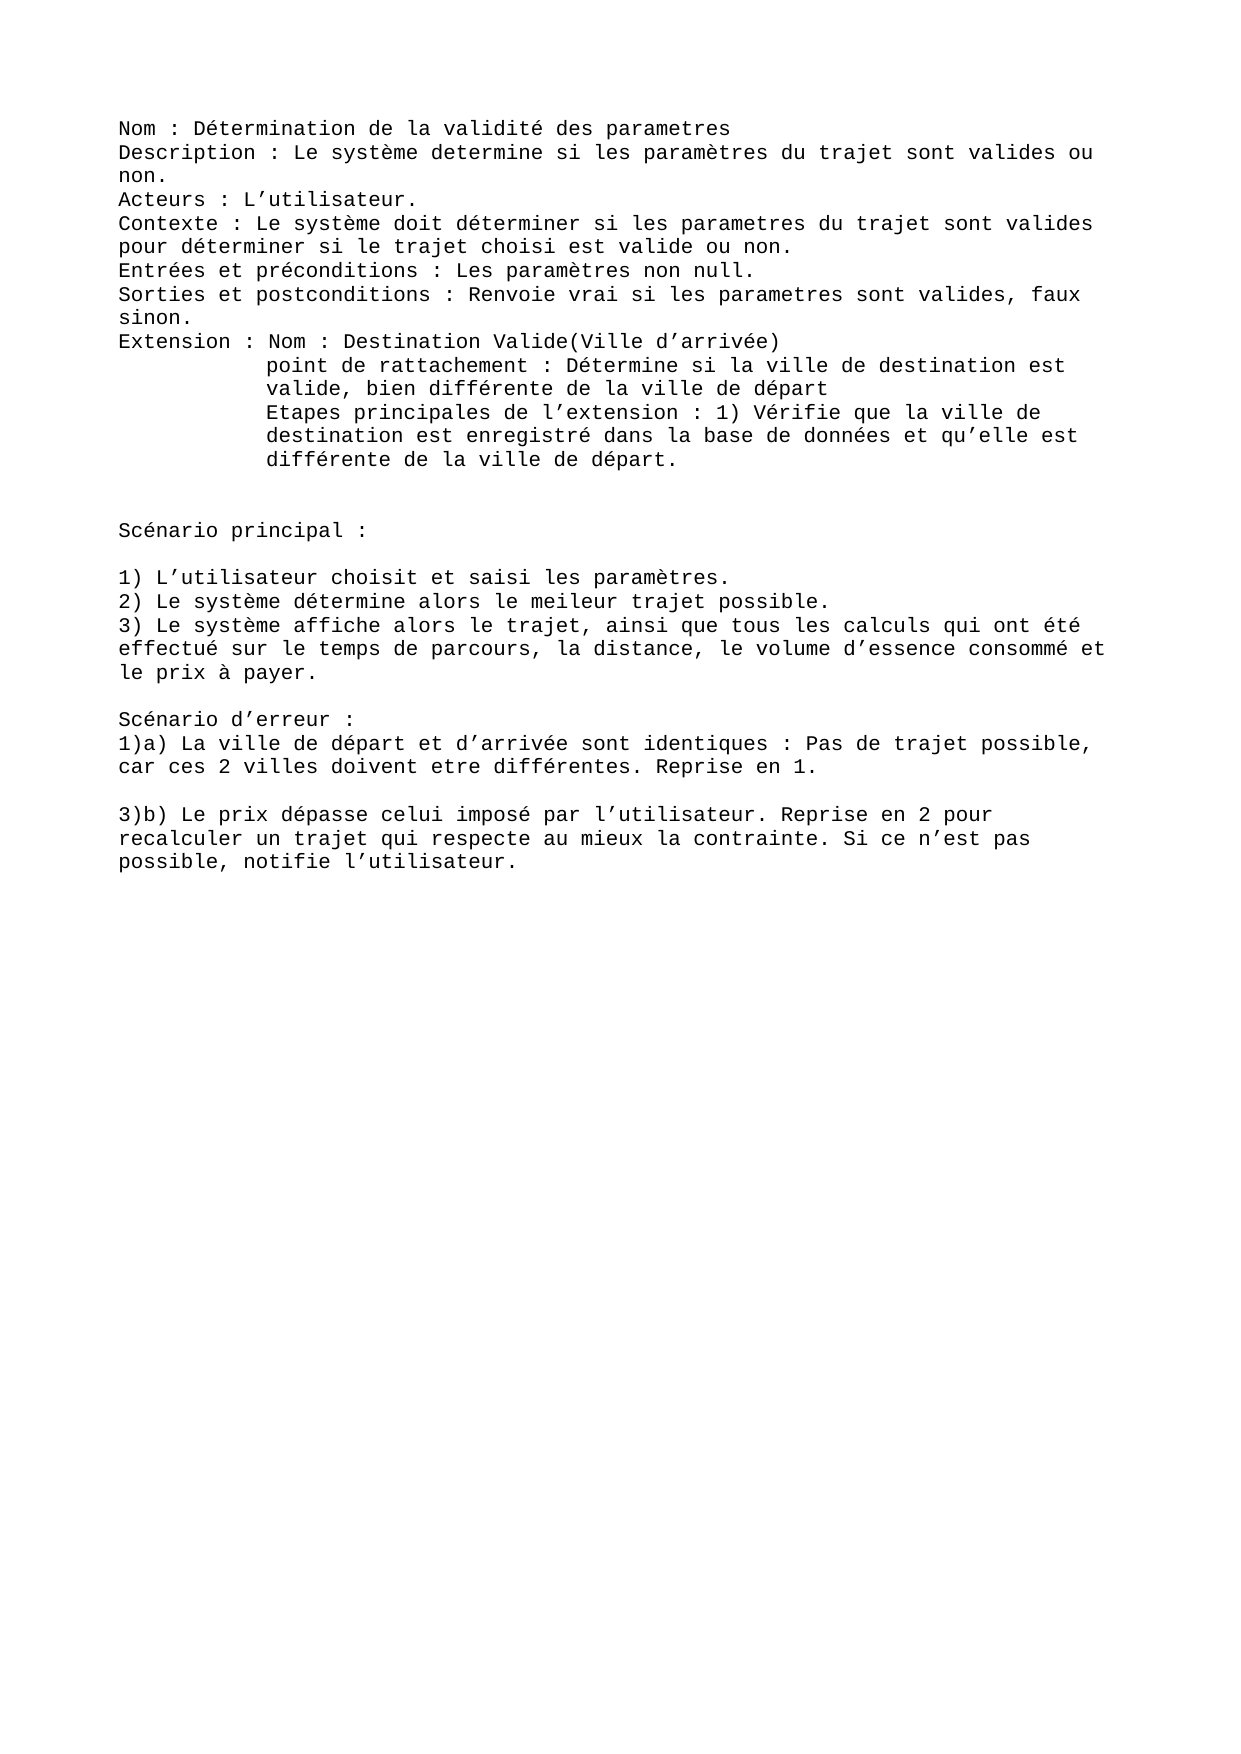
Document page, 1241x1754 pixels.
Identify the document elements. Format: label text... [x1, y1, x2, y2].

text 3) Le système affiche alors le trajet, ainsi que tous les calculs qui ont été effectué sur le temps de parcours, la distance, le volume d’essence consommé et le prix à payer. [118, 615, 1122, 686]
text Contexte : Le système doit déterminer si les parametres du trajet sont valides pour déterminer si le trajet choisi est valide ou non. [118, 213, 1122, 260]
text point de rattachement : Détermine si la ville de destination est valide, bien différente de la ville de départ [118, 354, 1122, 402]
text Etapes principales de l’extension : 1) Vérifie que la ville de destination est enregistré dans la base de données et qu’elle est différente de la ville de départ. [118, 402, 1122, 473]
text 1)a) La ville de départ et d’arrivée sont identiques : Pas de trajet possible, car ces 2 villes doivent etre différentes. Reprise en 1. [118, 733, 1122, 780]
text Scénario principal : [118, 520, 1122, 544]
text Scénario d’erreur : [118, 709, 1122, 733]
text Extension : Nom : Destination Valide(Ville d’arrivée) [118, 331, 1122, 354]
text Description : Le système determine si les paramètres du trajet sont valides ou non. [118, 142, 1122, 189]
text 2) Le système détermine alors le meileur trajet possible. [118, 591, 1122, 615]
text 3)b) Le prix dépasse celui imposé par l’utilisateur. Reprise en 2 pour recalculer un trajet qui respecte au mieux la contrainte. Si ce n’est pas possible, notifie l’utilisateur. [118, 804, 1122, 875]
text Acteurs : L’utilisateur. [118, 189, 1122, 213]
text 1) L’utilisateur choisit et saisi les paramètres. [118, 567, 1122, 591]
text Entrées et préconditions : Les paramètres non null. [118, 260, 1122, 284]
text Sorties et postconditions : Renvoie vrai si les parametres sont valides, faux sinon. [118, 284, 1122, 331]
text Nom : Détermination de la validité des parametres [118, 118, 1122, 142]
